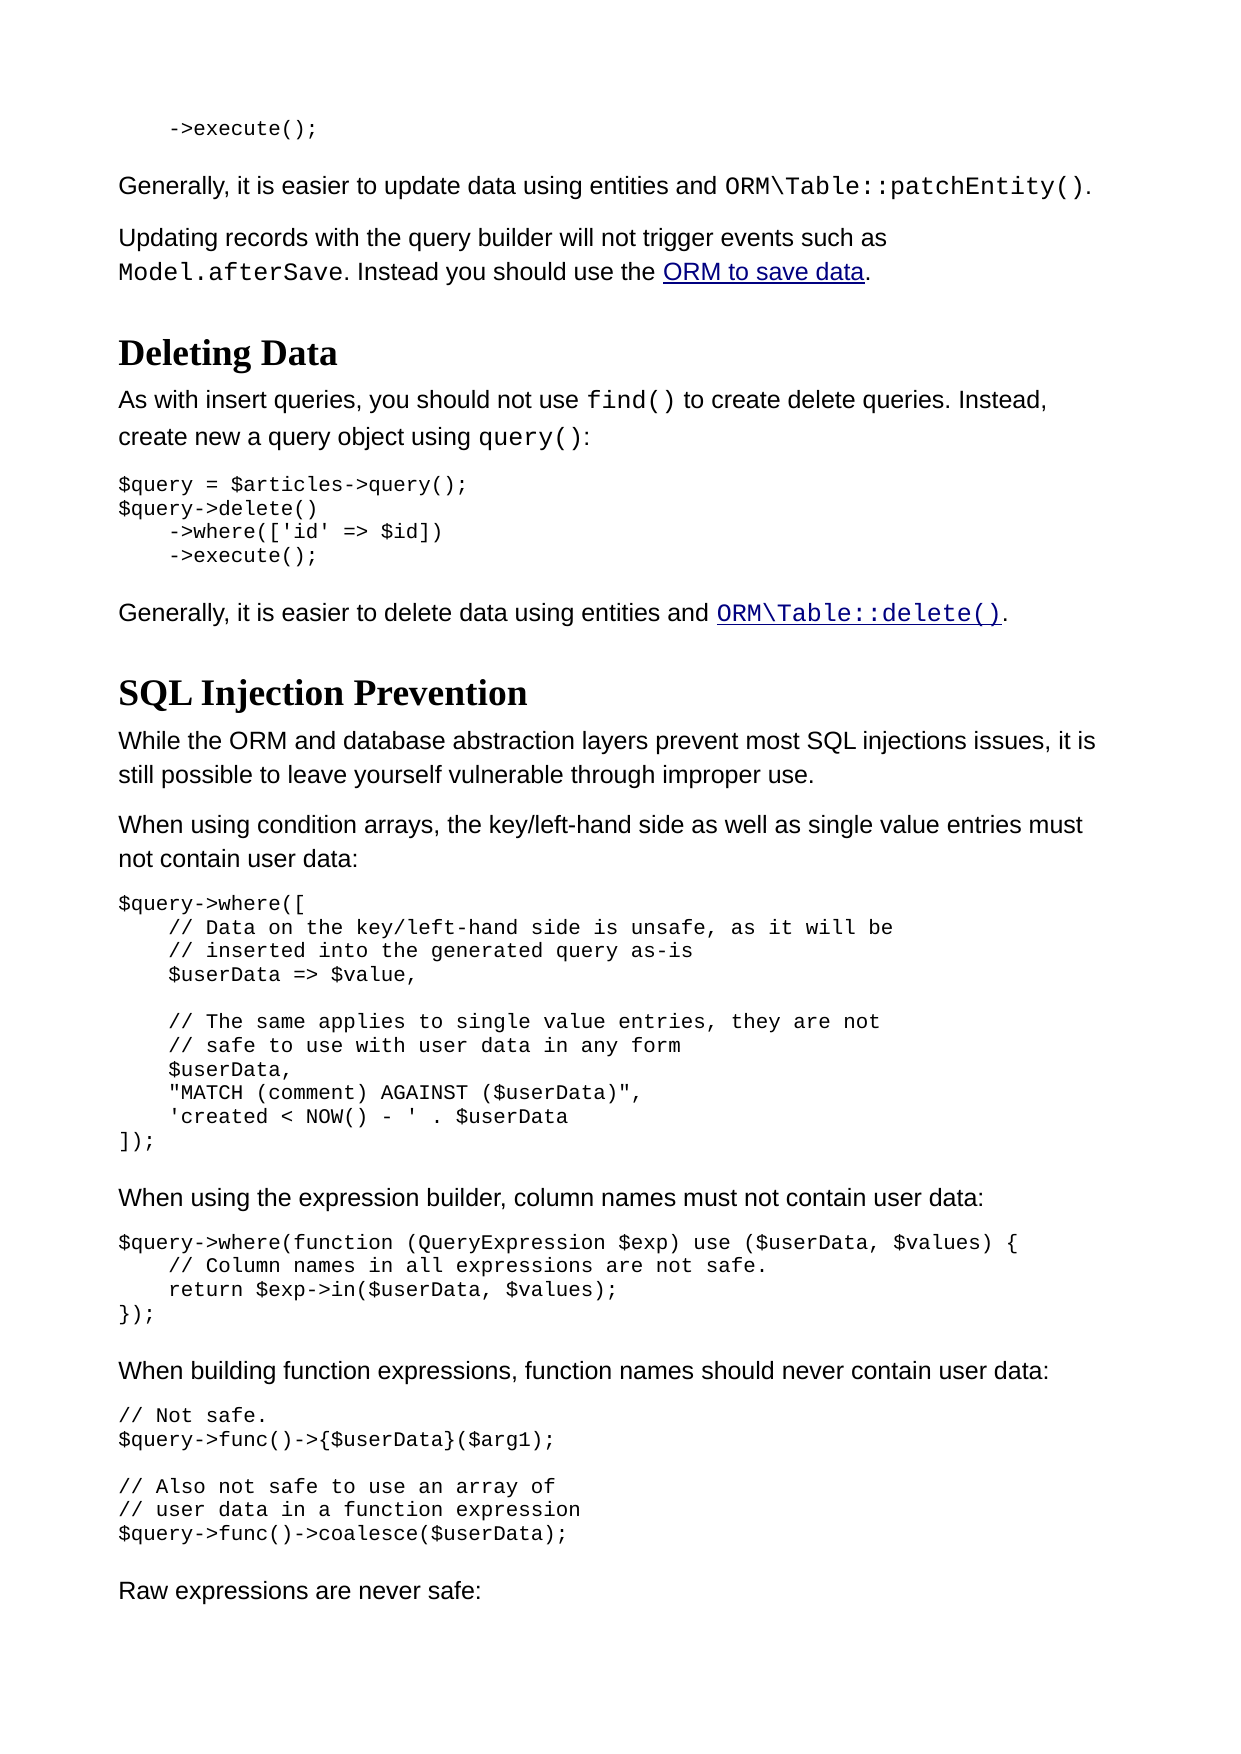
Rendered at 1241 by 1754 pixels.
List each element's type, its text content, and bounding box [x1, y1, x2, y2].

subtitle Deleting Data [118, 330, 1122, 373]
text // Not safe. [118, 1405, 1122, 1428]
text $query->func()->coalesce($userData); [118, 1523, 1122, 1547]
text When using the expression builder, column names must not contain user data: [118, 1183, 1122, 1211]
text While the ORM and database abstraction layers prevent most SQL injections issues, it is still possible to leave yourself vulnerable through improper use. [118, 726, 1122, 789]
text // The same applies to single value entries, they are not [118, 1011, 1122, 1035]
text ]); [118, 1129, 1122, 1153]
text $userData => $value, [118, 964, 1122, 988]
text // Also not safe to use an array of [118, 1476, 1122, 1499]
text Generally, it is easier to delete data using entities and ORM\Table::delete(). [118, 598, 1122, 629]
text $query->func()->{$userData}($arg1); [118, 1428, 1122, 1452]
text ->where(['id' => $id]) [118, 521, 1122, 545]
text $query->delete() [118, 497, 1122, 521]
text $query = $articles->query(); [118, 474, 1122, 497]
text // Column names in all expressions are not safe. [118, 1255, 1122, 1279]
text return $exp->in($userData, $values); [118, 1279, 1122, 1303]
text When using condition arrays, the key/left-hand side as well as single value entries must not contain user data: [118, 809, 1122, 873]
text When building function expressions, function names should never contain user data: [118, 1356, 1122, 1384]
text As with insert queries, you should not use find() to create delete queries. Instead, create new a query object using query(): [118, 386, 1122, 453]
text ->execute(); [118, 545, 1122, 568]
text "MATCH (comment) AGAINST ($userData)", [118, 1082, 1122, 1106]
text $userData, [118, 1059, 1122, 1082]
text Updating records with the query builder will not trigger events such as Model.afterSave. Instead you should use the ORM to save data. [118, 223, 1122, 288]
text // inserted into the generated query as-is [118, 940, 1122, 964]
text // safe to use with user data in any form [118, 1035, 1122, 1059]
text $query->where([ [118, 893, 1122, 917]
text ->execute(); [118, 118, 1122, 142]
text Generally, it is easier to update data using entities and ORM\Table::patchEntity(). [118, 171, 1122, 202]
text }); [118, 1303, 1122, 1326]
subtitle SQL Injection Prevention [118, 670, 1122, 713]
text // user data in a function expression [118, 1499, 1122, 1523]
text 'created < NOW() - ' . $userData [118, 1106, 1122, 1129]
text // Data on the key/left-hand side is unsafe, as it will be [118, 917, 1122, 940]
text $query->where(function (QueryExpression $exp) use ($userData, $values) { [118, 1232, 1122, 1255]
text Raw expressions are never safe: [118, 1576, 1122, 1605]
